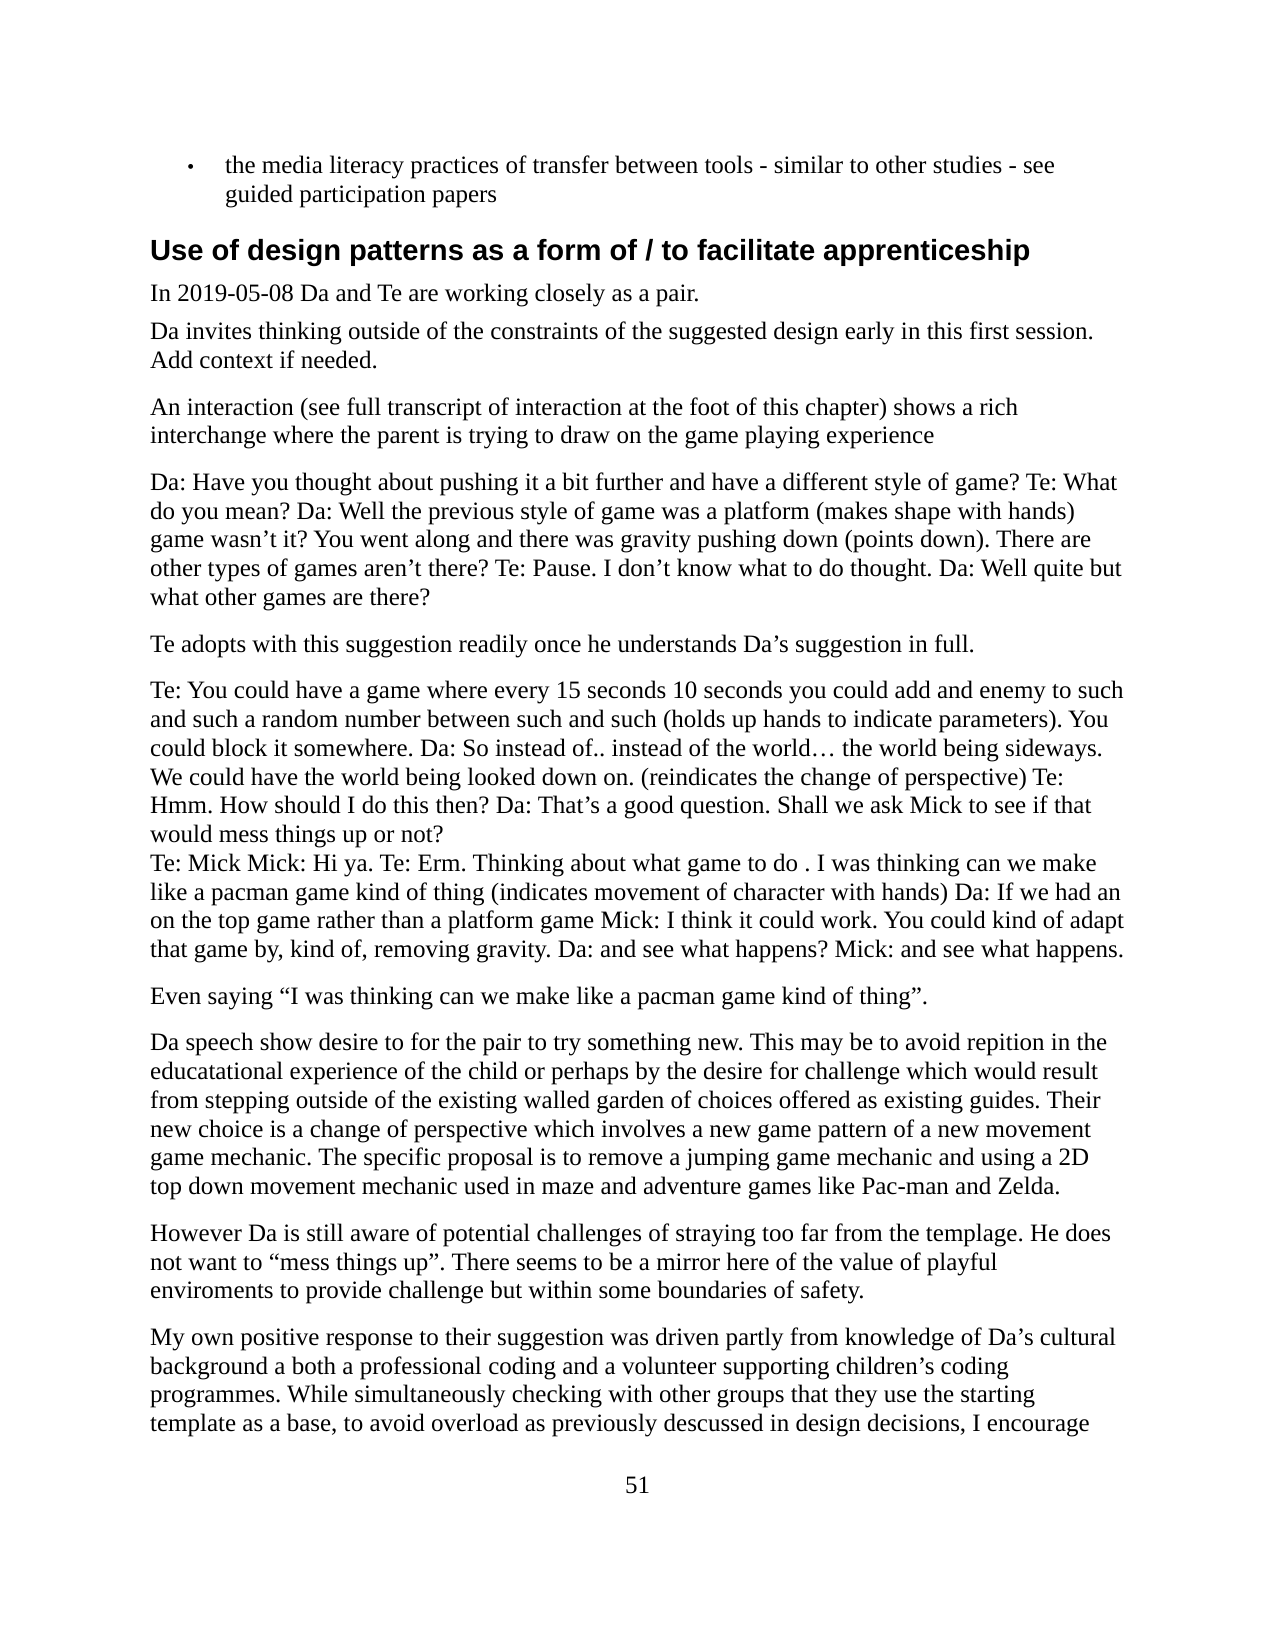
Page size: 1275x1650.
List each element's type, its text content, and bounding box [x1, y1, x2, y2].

text Da: Have you thought about pushing it a bit further and have a different style of game? Te: What do you mean? Da: Well the previous style of game was a platform (makes shape with hands) game wasn’t it? You went along and there was gravity pushing down (points down). There are other types of games aren’t there? Te: Pause. I don’t know what to do thought. Da: Well quite but what other games are there? [150, 467, 1125, 611]
text However Da is still aware of potential challenges of straying too far from the templage. He does not want to “mess things up”. There seems to be a mirror here of the value of playful enviroments to provide challenge but within some boundaries of safety. [150, 1218, 1125, 1304]
text Da speech show desire to for the pair to try something new. This may be to avoid repition in the educatational experience of the child or perhaps by the desire for challenge which would result from stepping outside of the existing walled garden of choices offered as existing guides. Their new choice is a change of perspective which involves a new game pattern of a new movement game mechanic. The specific proposal is to remove a jumping game mechanic and using a 2D top down movement mechanic used in maze and adventure games like Pac-man and Zelda. [150, 1027, 1125, 1200]
text In 2019-05-08 Da and Te are working closely as a pair. [150, 278, 1125, 307]
list the media literacy practices of transfer between tools - similar to other studies - see guided participation papers [187, 150, 1125, 207]
subtitle Use of design patterns as a form of / to facilitate apprenticeship [150, 232, 1125, 266]
text My own positive response to their suggestion was driven partly from knowledge of Da’s cultural background a both a professional coding and a volunteer supporting children’s coding programmes. While simultaneously checking with other groups that they use the starting template as a base, to avoid overload as previously descussed in design decisions, I encourage [150, 1322, 1125, 1437]
text Da invites thinking outside of the constraints of the suggested design early in this first session. Add context if needed. [150, 316, 1125, 374]
text Te: You could have a game where every 15 seconds 10 seconds you could add and enemy to such and such a random number between such and such (holds up hands to indicate parameters). You could block it somewhere. Da: So instead of.. instead of the world… the world being sideways. We could have the world being looked down on. (reindicates the change of perspective) Te: Hmm. How should I do this then? Da: That’s a good question. Shall we ask Mick to see if that would mess things up or not? Te: Mick Mick: Hi ya. Te: Erm. Thinking about what game to do . I was thinking can we make like a pacman game kind of thing (indicates movement of character with hands) Da: If we had an on the top game rather than a platform game Mick: I think it could work. You could kind of adapt that game by, kind of, removing gravity. Da: and see what happens? Mick: and see what happens. [150, 675, 1125, 963]
text Even saying “I was thinking can we make like a pacman game kind of thing”. [150, 981, 1125, 1009]
text Te adopts with this suggestion readily once he understands Da’s suggestion in full. [150, 629, 1125, 657]
text An interaction (see full transcript of interaction at the foot of this chapter) shows a rich interchange where the parent is trying to draw on the game playing experience [150, 392, 1125, 449]
